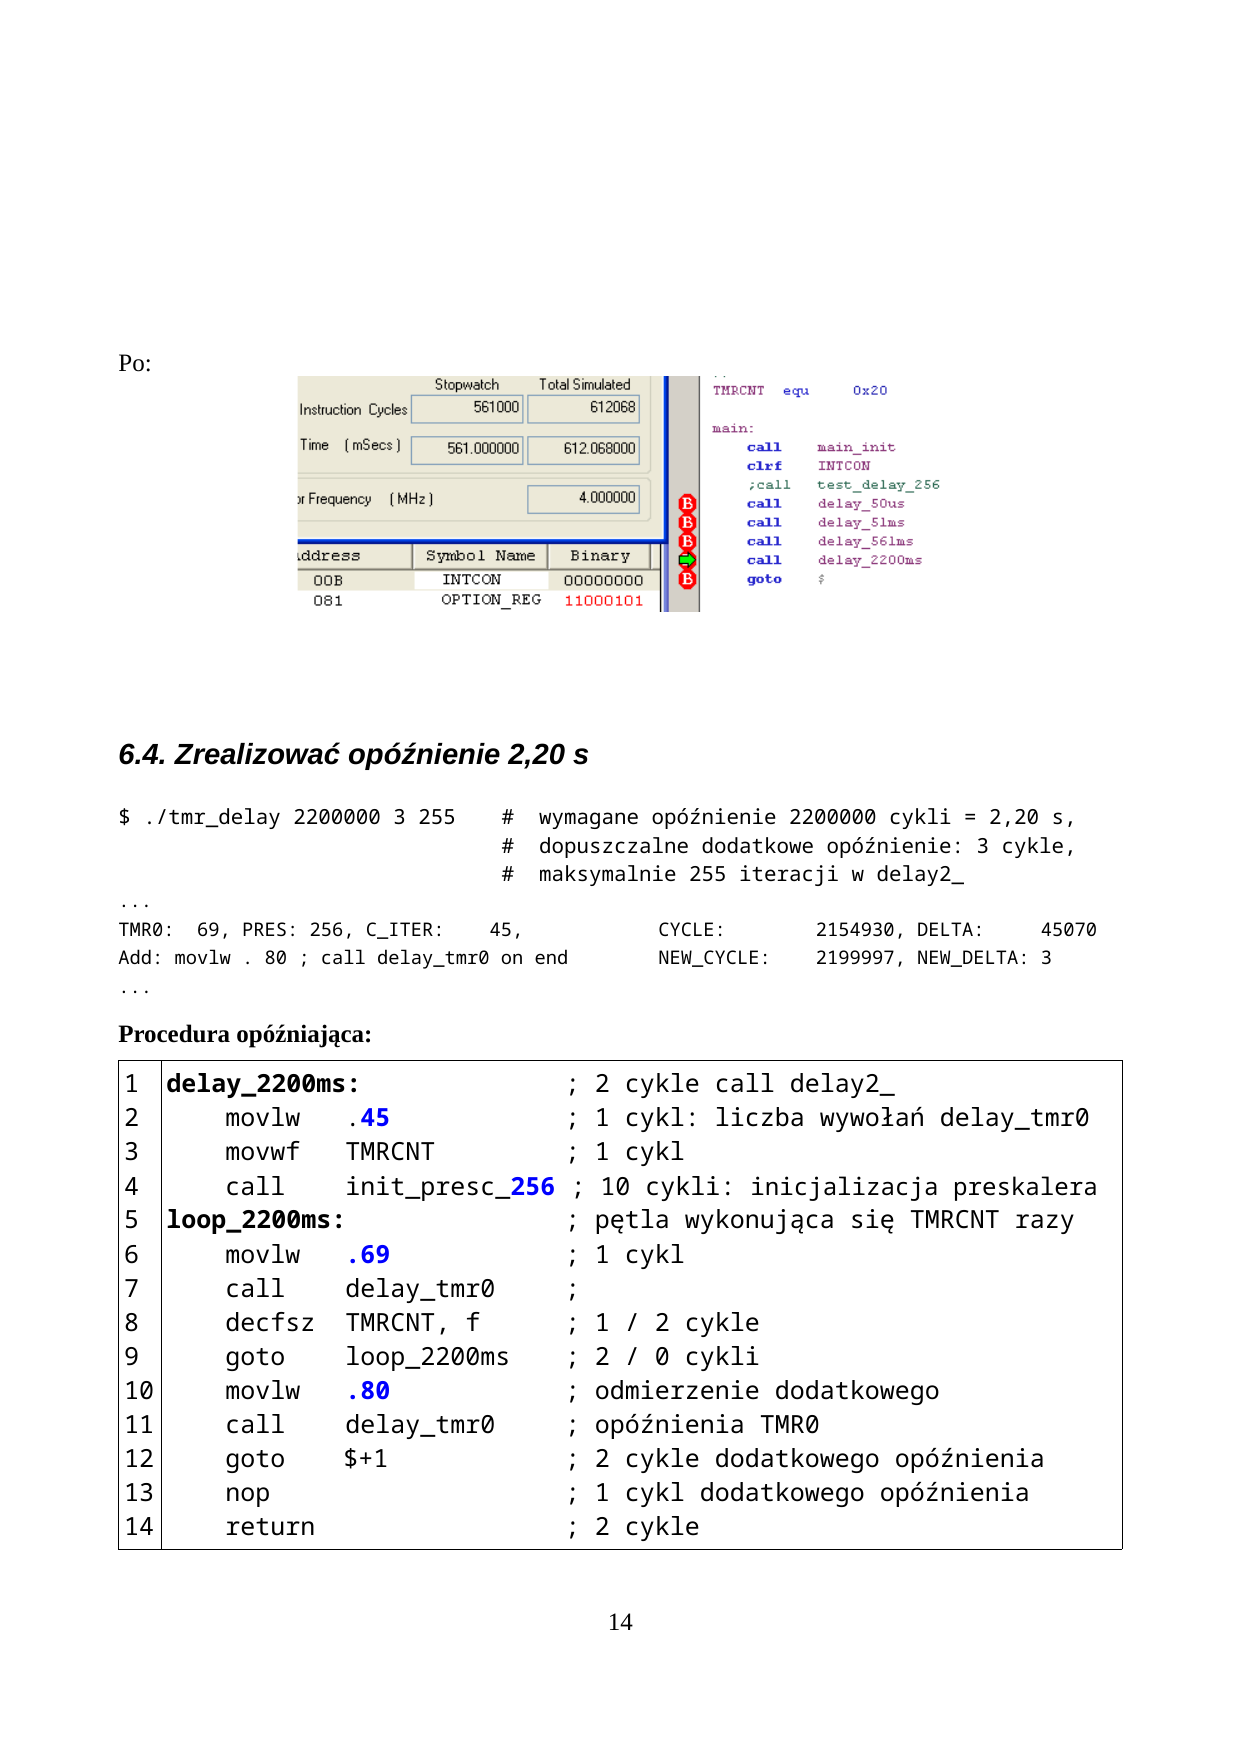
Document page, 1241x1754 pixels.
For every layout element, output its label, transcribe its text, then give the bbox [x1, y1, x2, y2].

subtitle 6.4. Zrealizować opóźnienie 2,20 s [118, 737, 1122, 771]
text TMR0: 69, PRES: 256, C_ITER: 45, CYCLE: 2154930, DELTA: 45070 [118, 916, 1122, 942]
table_header 1 2 3 4 5 6 7 8 9 10 11 12 13 14 [119, 1061, 161, 1548]
text ... [118, 973, 1122, 999]
text $ ./tmr_delay 2200000 3 255 # wymagane opóźnienie 2200000 cykli = 2,20 s, [118, 802, 1122, 831]
text # dopuszczalne dodatkowe opóźnienie: 3 cykle, [118, 831, 1122, 859]
text Procedura opóźniająca: [118, 1019, 1122, 1048]
text Po: [118, 348, 1122, 377]
picture [297, 376, 943, 612]
text # maksymalnie 255 iteracji w delay2_ [118, 859, 1122, 888]
text ... [118, 888, 1122, 913]
table_header delay_2200ms: ; 2 cykle call delay2_ movlw .45 ; 1 cykl: liczba wywołań delay_tmr0 movwf TMRCNT ; 1 cykl call init_presc_256 ; 10 cykli: inicjalizacja preskalera loop_2200ms: ; pętla wykonująca się TMRCNT razy movlw .69 ; 1 cykl call delay_tmr0 ; decfsz TMRCNT, f ; 1 / 2 cykle goto loop_2200ms ; 2 / 0 cykli movlw .80 ; odmierzenie dodatkowego call delay_tmr0 ; opóźnienia TMR0 goto $+1 ; 2 cykle dodatkowego opóźnienia nop ; 1 cykl dodatkowego opóźnienia return ; 2 cykle [162, 1061, 1122, 1548]
text Add: movlw . 80 ; call delay_tmr0 on end NEW_CYCLE: 2199997, NEW_DELTA: 3 [118, 945, 1122, 970]
